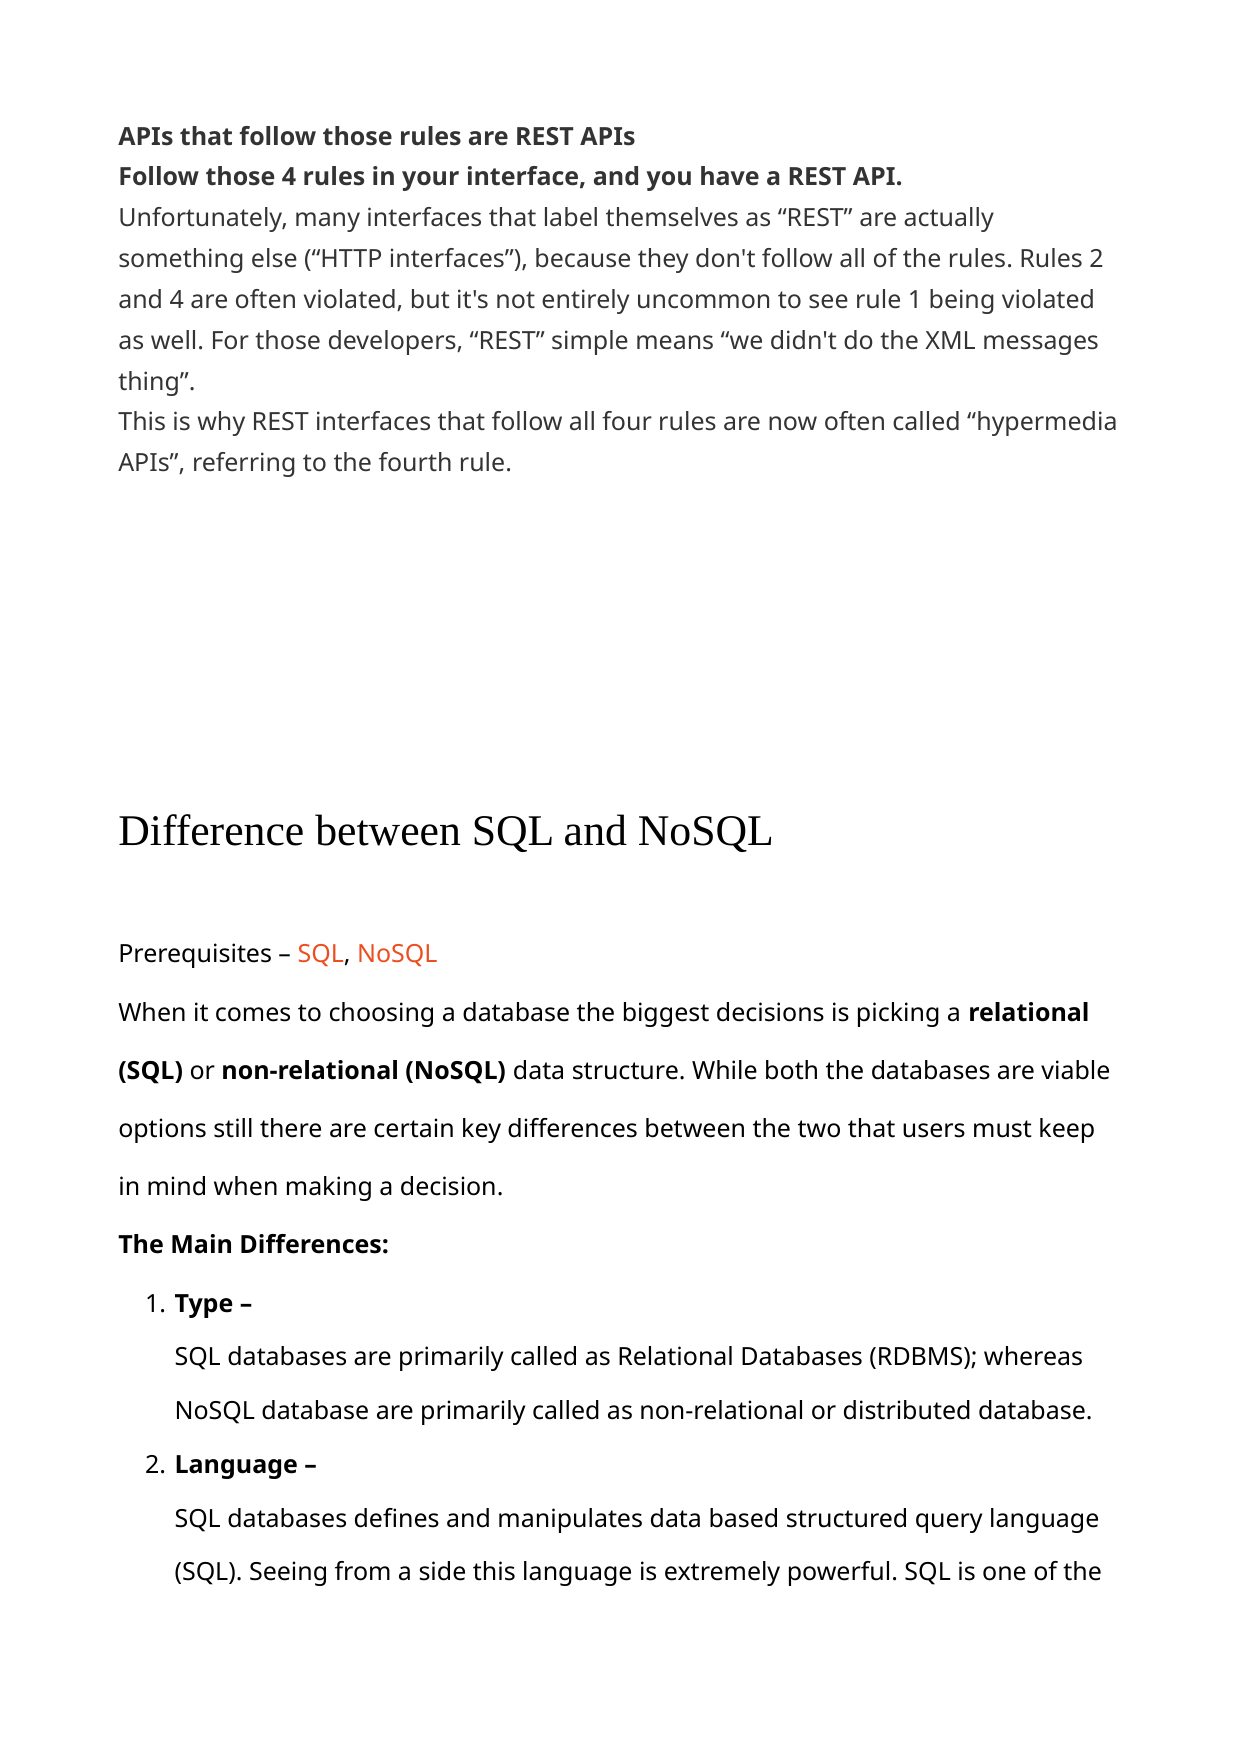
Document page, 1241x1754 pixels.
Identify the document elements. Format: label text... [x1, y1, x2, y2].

text This is why REST interfaces that follow all four rules are now often called “hypermedia APIs”, referring to the fourth rule. [118, 404, 1122, 479]
list Language – SQL databases defines and manipulates data based structured query language (SQL). Seeing from a side this language is extremely powerful. SQL is one of the [174, 1447, 1122, 1588]
list Type – SQL databases are primarily called as Relational Databases (RDBMS); whereas NoSQL database are primarily called as non-relational or distributed database. [174, 1285, 1122, 1427]
subtitle Difference between SQL and NoSQL [118, 805, 1122, 855]
text The Main Differences: [118, 1227, 1122, 1261]
text Unfortunately, many interfaces that label themselves as “REST” are actually something else (“HTTP interfaces”), because they don't follow all of the rules. Rules 2 and 4 are often violated, but it's not entirely uncommon to see rule 1 being violated as well. For those developers, “REST” simple means “we didn't do the XML messages thing”. [118, 200, 1122, 397]
text Follow those 4 rules in your interface, and you have a REST API. [118, 159, 1122, 193]
text Prerequisites – SQL, NoSQL When it comes to choosing a database the biggest decisions is picking a relational (SQL) or non-relational (NoSQL) data structure. While both the databases are viable options still there are certain key differences between the two that users must keep in mind when making a decision. [118, 936, 1122, 1203]
text APIs that follow those rules are REST APIs [118, 118, 1122, 152]
